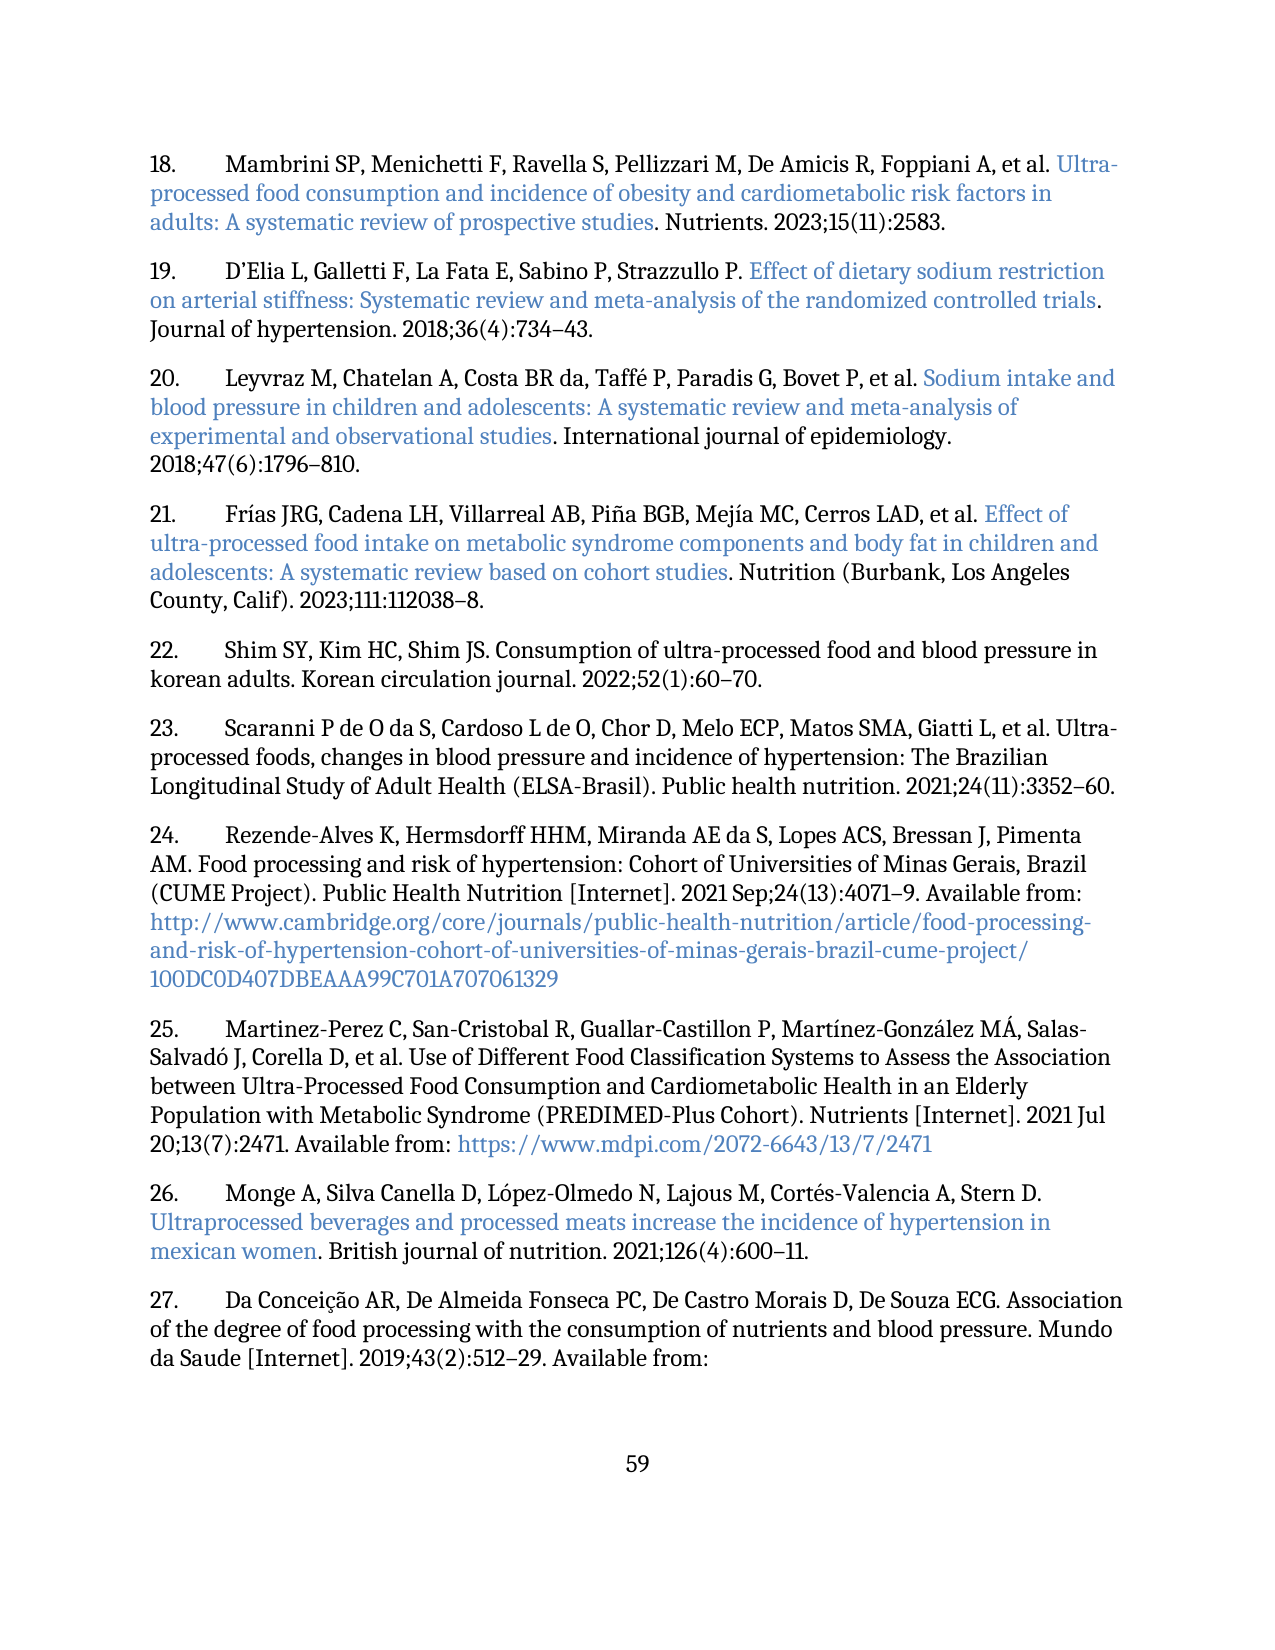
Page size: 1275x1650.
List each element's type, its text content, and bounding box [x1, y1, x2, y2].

text 18. Mambrini SP, Menichetti F, Ravella S, Pellizzari M, De Amicis R, Foppiani A, et al. Ultra-processed food consumption and incidence of obesity and cardiometabolic risk factors in adults: A systematic review of prospective studies. Nutrients. 2023;15(11):2583. [150, 150, 1125, 236]
text 25. Martinez-Perez C, San-Cristobal R, Guallar-Castillon P, Martínez-González MÁ, Salas-Salvadó J, Corella D, et al. Use of Different Food Classification Systems to Assess the Association between Ultra-Processed Food Consumption and Cardiometabolic Health in an Elderly Population with Metabolic Syndrome (PREDIMED-Plus Cohort). Nutrients [Internet]. 2021 Jul 20;13(7):2471. Available from: https://www.mdpi.com/2072-6643/13/7/2471 [150, 1014, 1125, 1158]
text 24. Rezende-Alves K, Hermsdorff HHM, Miranda AE da S, Lopes ACS, Bressan J, Pimenta AM. Food processing and risk of hypertension: Cohort of Universities of Minas Gerais, Brazil (CUME Project). Public Health Nutrition [Internet]. 2021 Sep;24(13):4071–9. Available from: http://www.cambridge.org/core/journals/public-health-nutrition/article/food-processing-and-risk-of-hypertension-cohort-of-universities-of-minas-gerais-brazil-cume-project/100DC0D407DBEAAA99C701A707061329 [150, 821, 1125, 994]
text 20. Leyvraz M, Chatelan A, Costa BR da, Taffé P, Paradis G, Bovet P, et al. Sodium intake and blood pressure in children and adolescents: A systematic review and meta-analysis of experimental and observational studies. International journal of epidemiology. 2018;47(6):1796–810. [150, 364, 1125, 479]
text 21. Frías JRG, Cadena LH, Villarreal AB, Piña BGB, Mejía MC, Cerros LAD, et al. Effect of ultra-processed food intake on metabolic syndrome components and body fat in children and adolescents: A systematic review based on cohort studies. Nutrition (Burbank, Los Angeles County, Calif). 2023;111:112038–8. [150, 500, 1125, 615]
text 26. Monge A, Silva Canella D, López-Olmedo N, Lajous M, Cortés-Valencia A, Stern D. Ultraprocessed beverages and processed meats increase the incidence of hypertension in mexican women. British journal of nutrition. 2021;126(4):600–11. [150, 1179, 1125, 1265]
text 27. Da Conceição AR, De Almeida Fonseca PC, De Castro Morais D, De Souza ECG. Association of the degree of food processing with the consumption of nutrients and blood pressure. Mundo da Saude [Internet]. 2019;43(2):512–29. Available from: [150, 1286, 1125, 1372]
text 23. Scaranni P de O da S, Cardoso L de O, Chor D, Melo ECP, Matos SMA, Giatti L, et al. Ultra-processed foods, changes in blood pressure and incidence of hypertension: The Brazilian Longitudinal Study of Adult Health (ELSA-Brasil). Public health nutrition. 2021;24(11):3352–60. [150, 714, 1125, 800]
text 19. D’Elia L, Galletti F, La Fata E, Sabino P, Strazzullo P. Effect of dietary sodium restriction on arterial stiffness: Systematic review and meta-analysis of the randomized controlled trials. Journal of hypertension. 2018;36(4):734–43. [150, 257, 1125, 343]
text 22. Shim SY, Kim HC, Shim JS. Consumption of ultra-processed food and blood pressure in korean adults. Korean circulation journal. 2022;52(1):60–70. [150, 636, 1125, 693]
